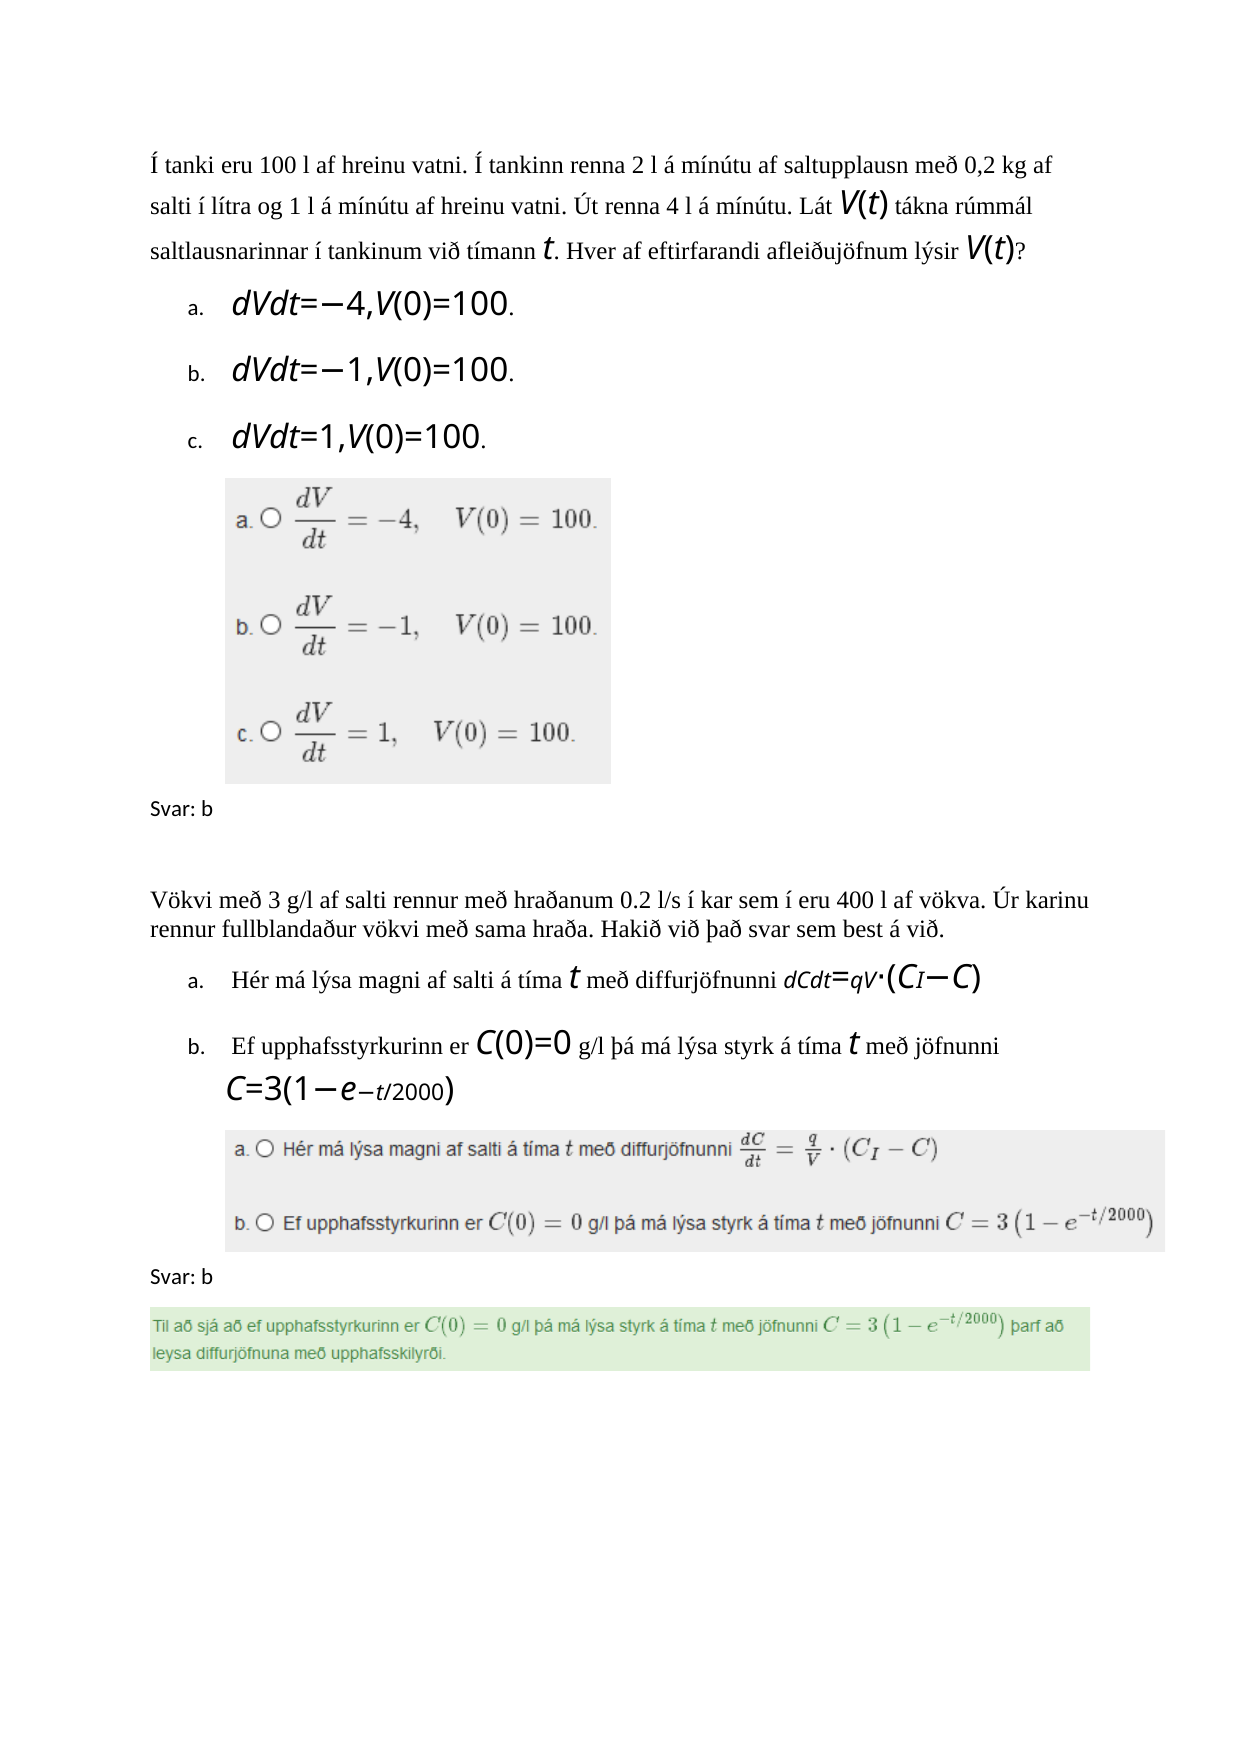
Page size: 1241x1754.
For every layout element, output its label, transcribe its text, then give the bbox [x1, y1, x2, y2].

picture [225, 478, 611, 784]
text Svar: b [150, 1262, 1090, 1290]
list dVdt=1,V(0)=100. [187, 412, 1090, 458]
text Í tanki eru 100 l af hreinu vatni. Í tankinn renna 2 l á mínútu af saltupplausn með 0,2 kg af salti í lítra og 1 l á mínútu af hreinu vatni. Út renna 4 l á mínútu. Lát V(t) tákna rúmmál saltlausnarinnar í tankinum við tímann t. Hver af eftirfarandi afleiðujöfnum lýsir V(t)? [150, 150, 1090, 269]
list dVdt=−1,V(0)=100. [187, 346, 1090, 392]
list Hér má lýsa magni af salti á tíma t með diffurjöfnunni dCdt=qV⋅(CI−C) [187, 953, 1090, 998]
text Svar: b [150, 794, 1090, 822]
list Ef upphafsstyrkurinn er C(0)=0 g/l þá má lýsa styrk á tíma t með jöfnunni C=3(1−e−t/2000) [187, 1019, 1090, 1110]
picture [150, 1307, 1091, 1371]
list dVdt=−4,V(0)=100. [187, 280, 1090, 325]
text Vökvi með 3 g/l af salti rennur með hraðanum 0.2 l/s í kar sem í eru 400 l af vökva. Úr karinu rennur fullblandaður vökvi með sama hraða. Hakið við það svar sem best á við. [150, 885, 1090, 942]
picture [225, 1130, 1166, 1252]
